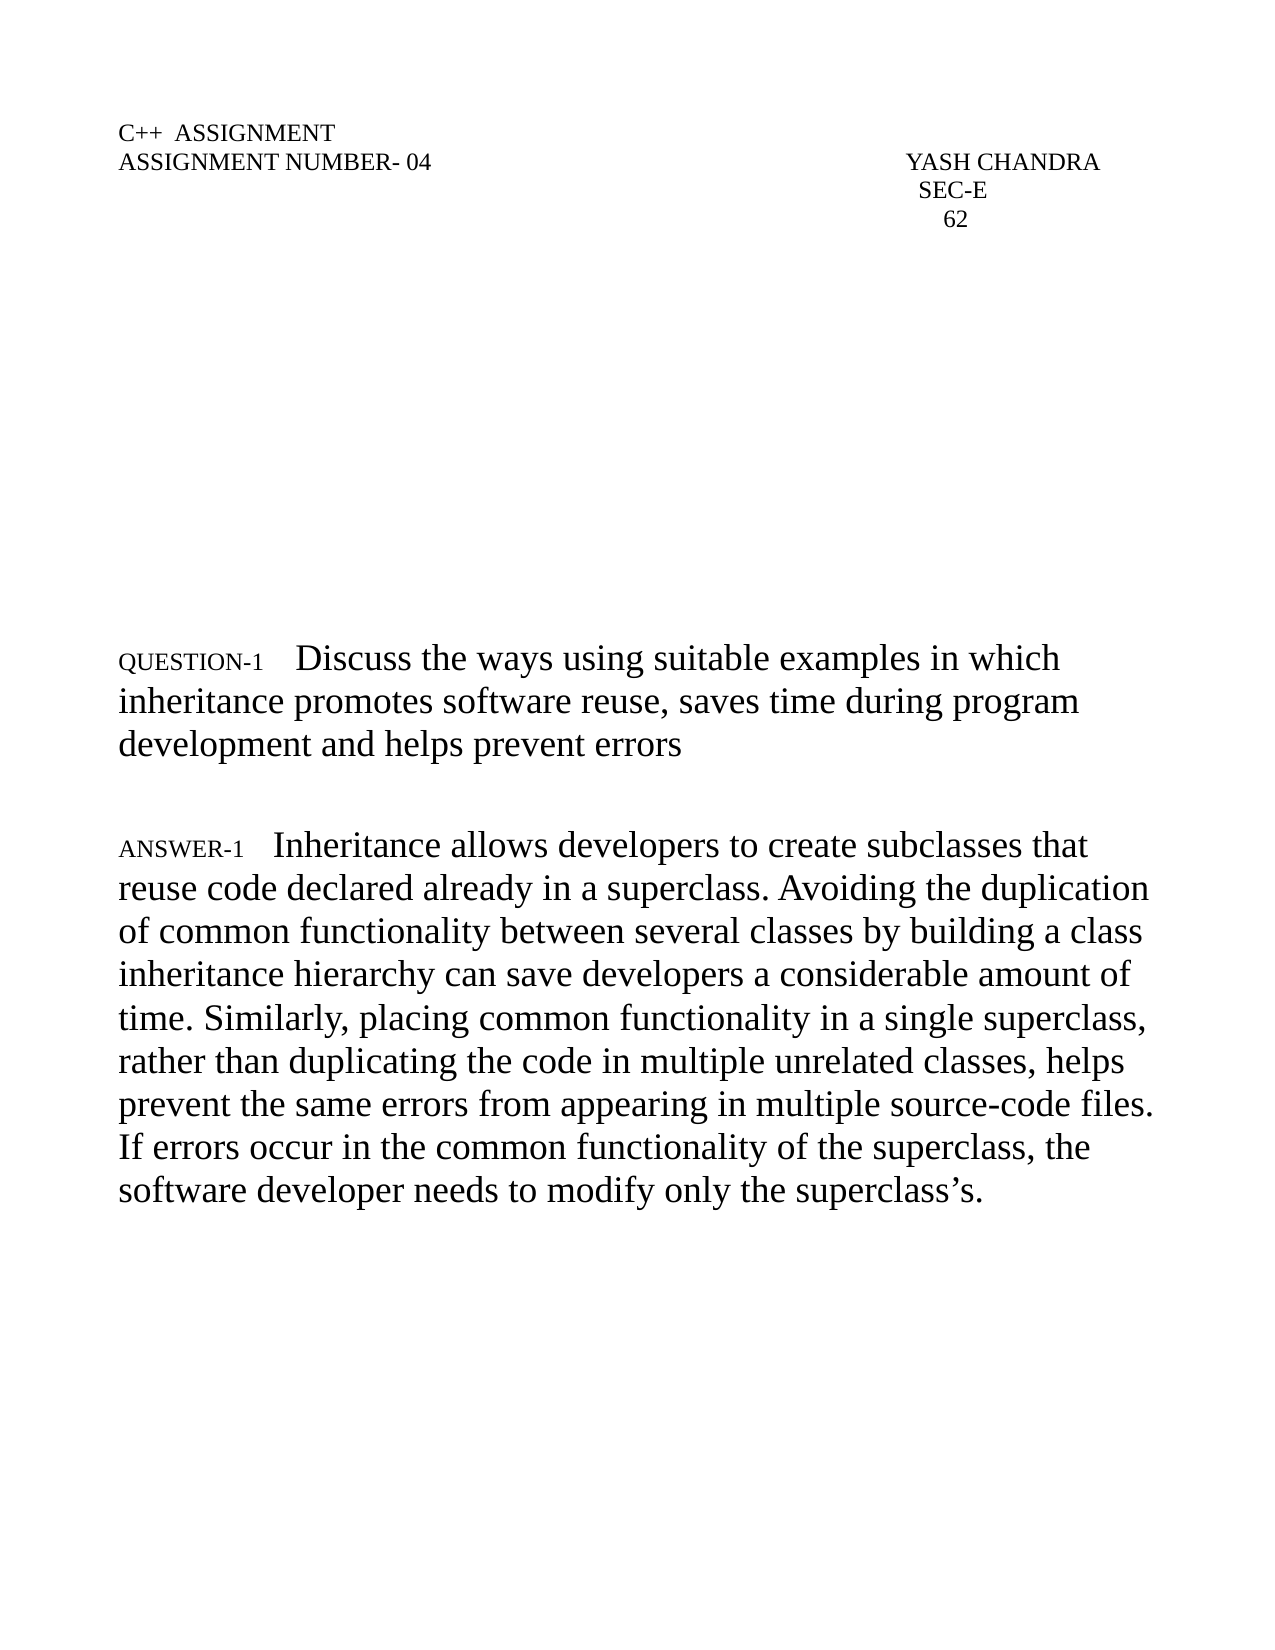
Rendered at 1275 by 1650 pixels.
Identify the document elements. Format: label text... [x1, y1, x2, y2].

text ASSIGNMENT NUMBER- 04 YASH CHANDRA [118, 147, 1157, 176]
text SEC-E [118, 176, 1157, 204]
text C++ ASSIGNMENT [118, 118, 1157, 147]
text ANSWER-1 Inheritance allows developers to create subclasses that reuse code declared already in a superclass. Avoiding the duplication of common functionality between several classes by building a class inheritance hierarchy can save developers a considerable amount of time. Similarly, placing common functionality in a single superclass, rather than duplicating the code in multiple unrelated classes, helps prevent the same errors from appearing in multiple source-code files. If errors occur in the common functionality of the superclass, the software developer needs to modify only the superclass’s. [118, 822, 1157, 1211]
text 62 [118, 204, 1157, 233]
text QUESTION-1 Discuss the ways using suitable examples in which inheritance promotes software reuse, saves time during program development and helps prevent errors [118, 636, 1157, 765]
